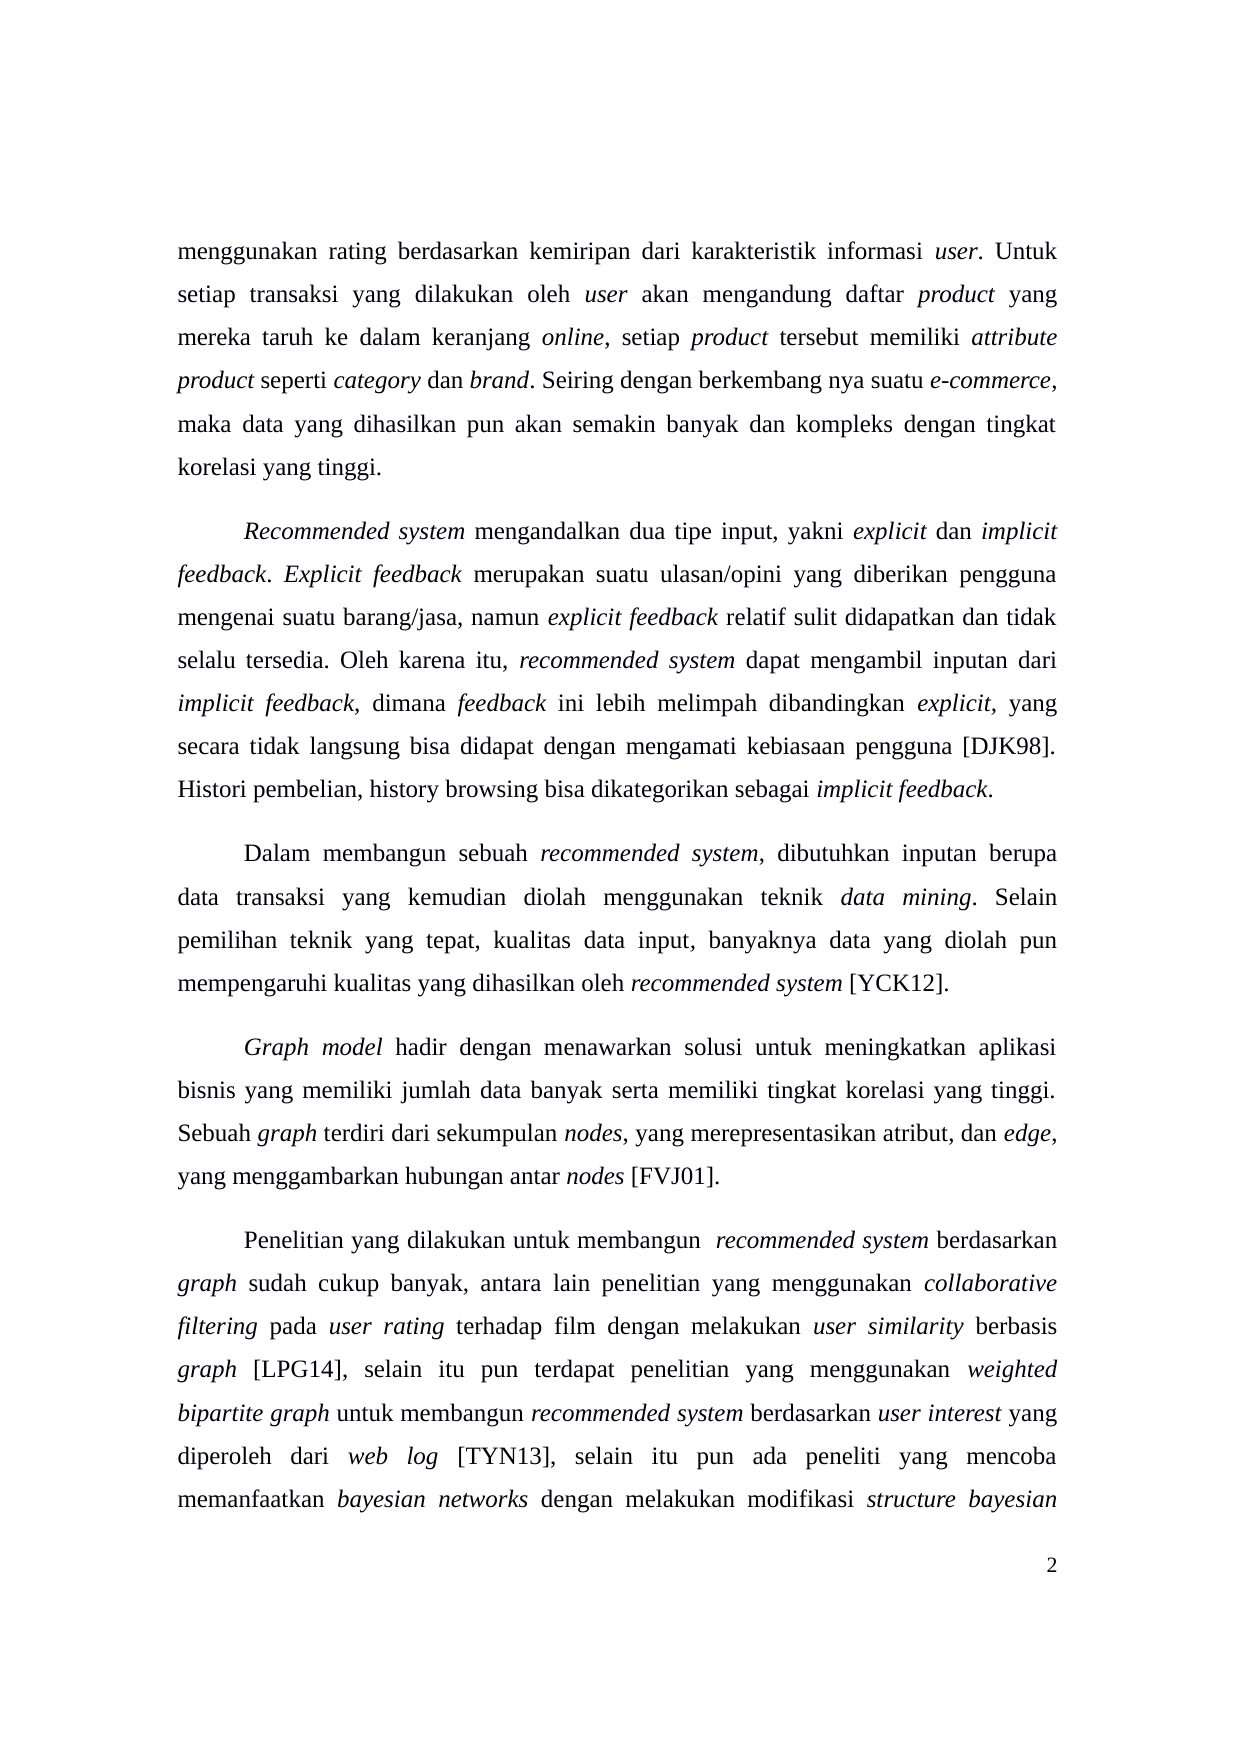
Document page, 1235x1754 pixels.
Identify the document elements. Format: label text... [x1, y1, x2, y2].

text Graph model hadir dengan menawarkan solusi untuk meningkatkan aplikasi bisnis yang memiliki jumlah data banyak serta memiliki tingkat korelasi yang tinggi. Sebuah graph terdiri dari sekumpulan nodes, yang merepresentasikan atribut, dan edge, yang menggambarkan hubungan antar nodes [FVJ01]. [177, 1032, 1057, 1190]
text menggunakan rating berdasarkan kemiripan dari karakteristik informasi user. Untuk setiap transaksi yang dilakukan oleh user akan mengandung daftar product yang mereka taruh ke dalam keranjang online, setiap product tersebut memiliki attribute product seperti category dan brand. Seiring dengan berkembang nya suatu e-commerce, maka data yang dihasilkan pun akan semakin banyak dan kompleks dengan tingkat korelasi yang tinggi. [177, 236, 1057, 481]
text Dalam membangun sebuah recommended system, dibutuhkan inputan berupa data transaksi yang kemudian diolah menggunakan teknik data mining. Selain pemilihan teknik yang tepat, kualitas data input, banyaknya data yang diolah pun mempengaruhi kualitas yang dihasilkan oleh recommended system [YCK12]. [177, 838, 1057, 997]
text Penelitian yang dilakukan untuk membangun recommended system berdasarkan graph sudah cukup banyak, antara lain penelitian yang menggunakan collaborative filtering pada user rating terhadap film dengan melakukan user similarity berbasis graph [LPG14], selain itu pun terdapat penelitian yang menggunakan weighted bipartite graph untuk membangun recommended system berdasarkan user interest yang diperoleh dari web log [TYN13], selain itu pun ada peneliti yang mencoba memanfaatkan bayesian networks dengan melakukan modifikasi structure bayesian [177, 1225, 1057, 1513]
text Recommended system mengandalkan dua tipe input, yakni explicit dan implicit feedback. Explicit feedback merupakan suatu ulasan/opini yang diberikan pengguna mengenai suatu barang/jasa, namun explicit feedback relatif sulit didapatkan dan tidak selalu tersedia. Oleh karena itu, recommended system dapat mengambil inputan dari implicit feedback, dimana feedback ini lebih melimpah dibandingkan explicit, yang secara tidak langsung bisa didapat dengan mengamati kebiasaan pengguna [DJK98]. Histori pembelian, history browsing bisa dikategorikan sebagai implicit feedback. [177, 516, 1057, 803]
